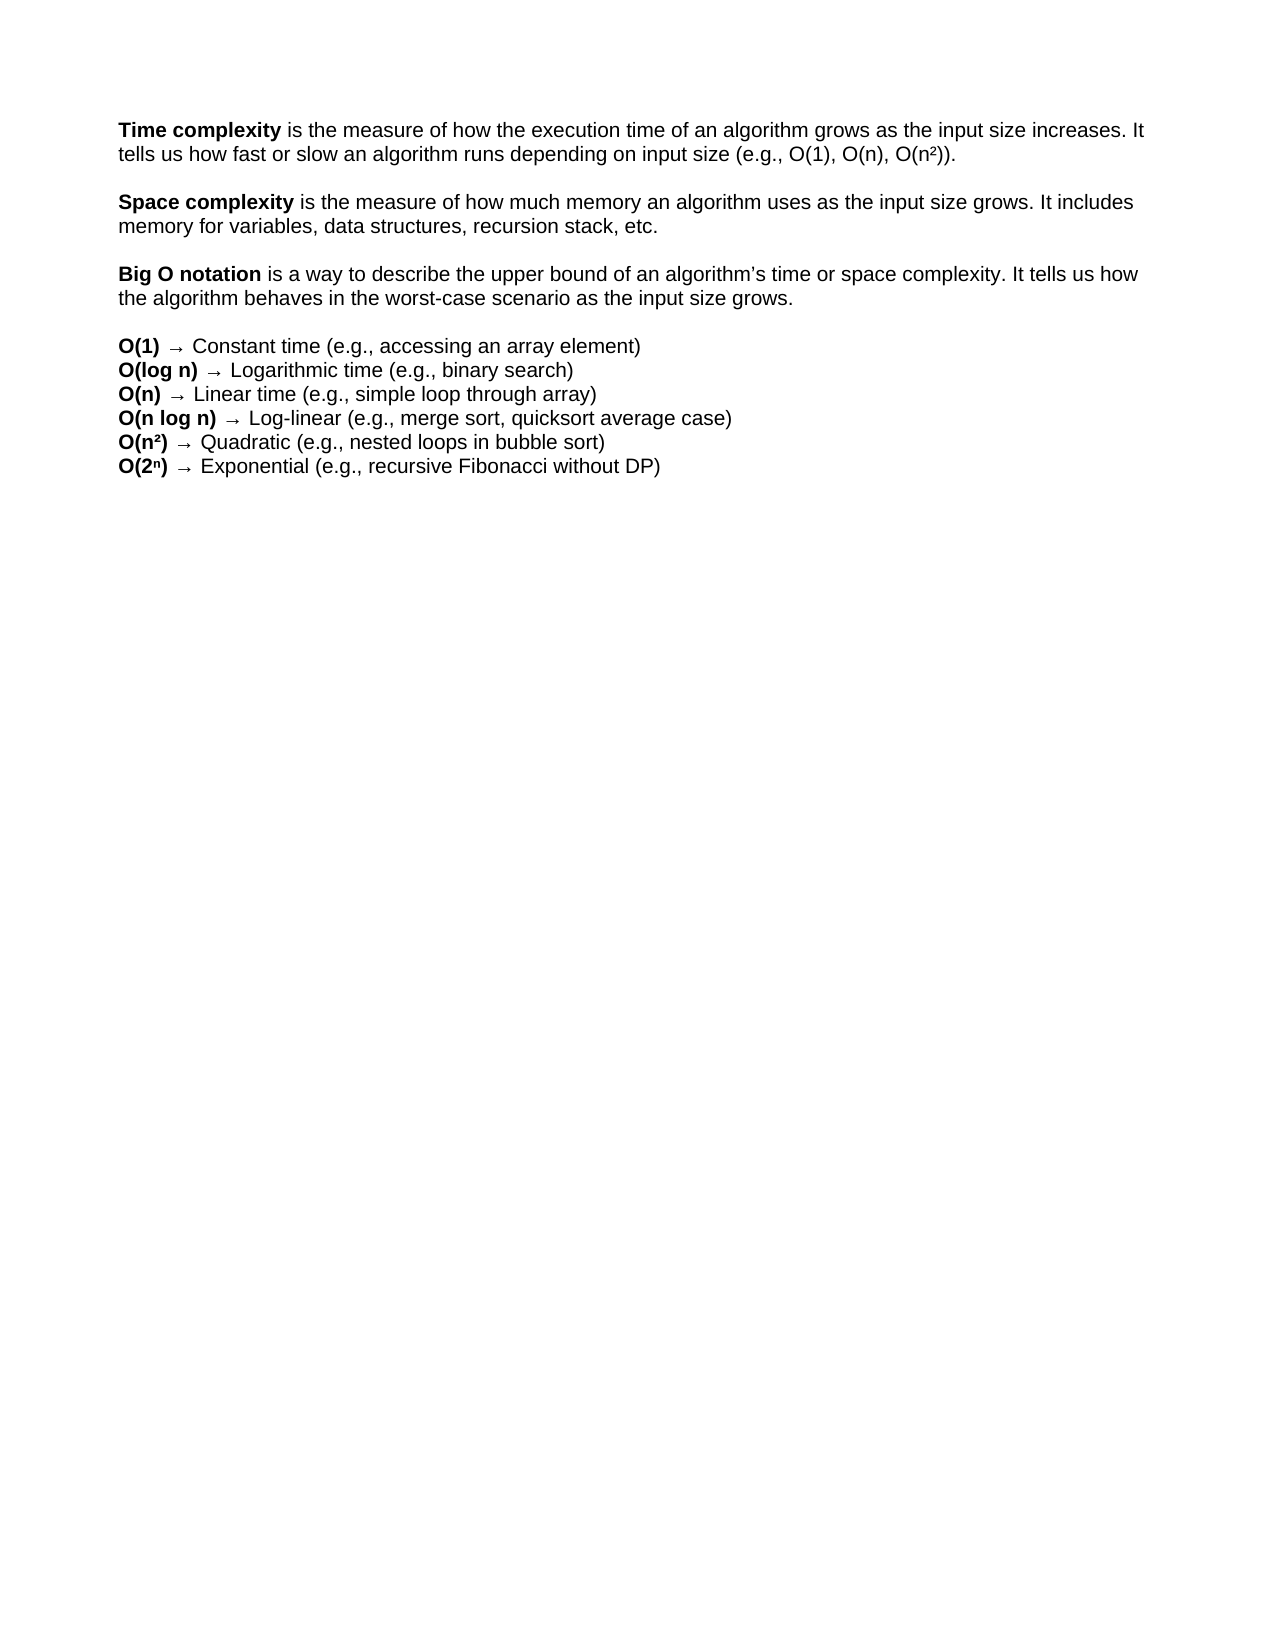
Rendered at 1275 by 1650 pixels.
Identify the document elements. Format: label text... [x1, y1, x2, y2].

text Big O notation is a way to describe the upper bound of an algorithm’s time or space complexity. It tells us how the algorithm behaves in the worst-case scenario as the input size grows. [118, 262, 1157, 310]
text O(log n) → Logarithmic time (e.g., binary search) [118, 358, 1157, 382]
text Time complexity is the measure of how the execution time of an algorithm grows as the input size increases. It tells us how fast or slow an algorithm runs depending on input size (e.g., O(1), O(n), O(n²)). [118, 118, 1157, 166]
text O(n log n) → Log-linear (e.g., merge sort, quicksort average case) [118, 406, 1157, 429]
text O(1) → Constant time (e.g., accessing an array element) [118, 334, 1157, 358]
text O(n) → Linear time (e.g., simple loop through array) [118, 382, 1157, 406]
text Space complexity is the measure of how much memory an algorithm uses as the input size grows. It includes memory for variables, data structures, recursion stack, etc. [118, 190, 1157, 238]
text O(2ⁿ) → Exponential (e.g., recursive Fibonacci without DP) [118, 453, 1157, 477]
text O(n²) → Quadratic (e.g., nested loops in bubble sort) [118, 429, 1157, 453]
